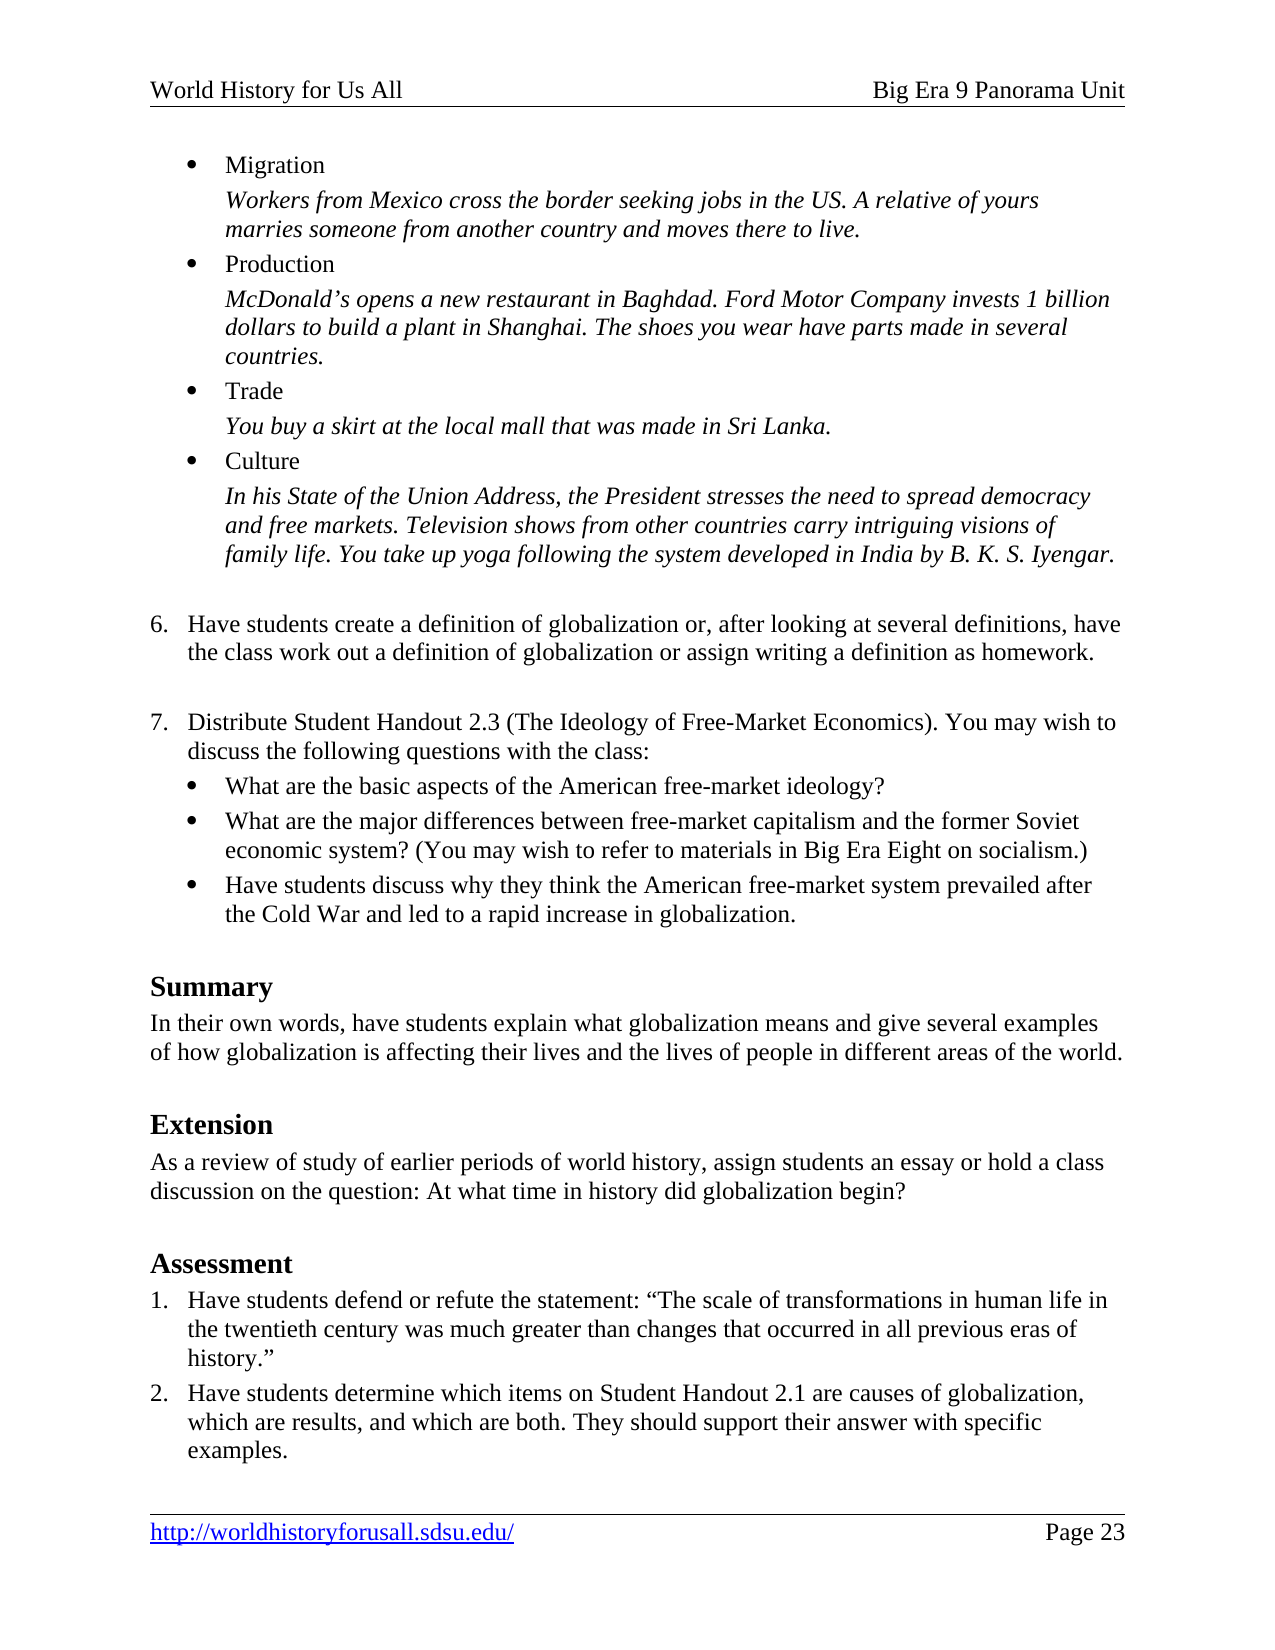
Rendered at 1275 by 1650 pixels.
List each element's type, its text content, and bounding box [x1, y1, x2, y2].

text In his State of the Union Address, the President stresses the need to spread democracy and free markets. Television shows from other countries carry intriguing visions of family life. You take up yoga following the system developed in India by B. K. S. Iyengar. [225, 481, 1125, 567]
list Have students determine which items on Student Handout 2.1 are causes of globalization, which are results, and which are both. They should support their answer with specific examples. [150, 1378, 1125, 1464]
text Assessment [150, 1246, 1125, 1279]
list Production [187, 249, 1125, 277]
list Have students defend or refute the statement: “The scale of transformations in human life in the twentieth century was much greater than changes that occurred in all previous eras of history.” [150, 1286, 1125, 1372]
list What are the basic aspects of the American free-market ideology? [187, 771, 1125, 800]
text In their own words, have students explain what globalization means and give several examples of how globalization is affecting their lives and the lives of people in different areas of the world. [150, 1008, 1125, 1066]
text Summary [150, 969, 1125, 1002]
list Distribute Student Handout 2.3 (The Ideology of Free-Market Economics). You may wish to discuss the following questions with the class: [150, 707, 1125, 765]
list Culture [187, 446, 1125, 475]
text Extension [150, 1107, 1125, 1141]
list Have students create a definition of globalization or, after looking at several definitions, have the class work out a definition of globalization or assign writing a definition as homework. [150, 609, 1125, 666]
list Migration [187, 150, 1125, 179]
text You buy a skirt at the local mall that was made in Sri Lanka. [225, 411, 1125, 440]
text McDonald’s opens a new restaurant in Baghdad. Ford Motor Company invests 1 billion dollars to build a plant in Shanghai. The shoes you wear have parts made in several countries. [225, 284, 1125, 370]
list What are the major differences between free-market capitalism and the former Soviet economic system? (You may wish to refer to materials in Big Era Eight on socialism.) [187, 806, 1125, 864]
text As a review of study of earlier periods of world history, assign students an essay or hold a class discussion on the question: At what time in history did globalization begin? [150, 1147, 1125, 1204]
list Have students discuss why they think the American free-market system prevailed after the Cold War and led to a rapid increase in globalization. [187, 870, 1125, 927]
text Workers from Mexico cross the border seeking jobs in the US. A relative of yours marries someone from another country and moves there to live. [225, 185, 1125, 242]
list Trade [187, 376, 1125, 405]
